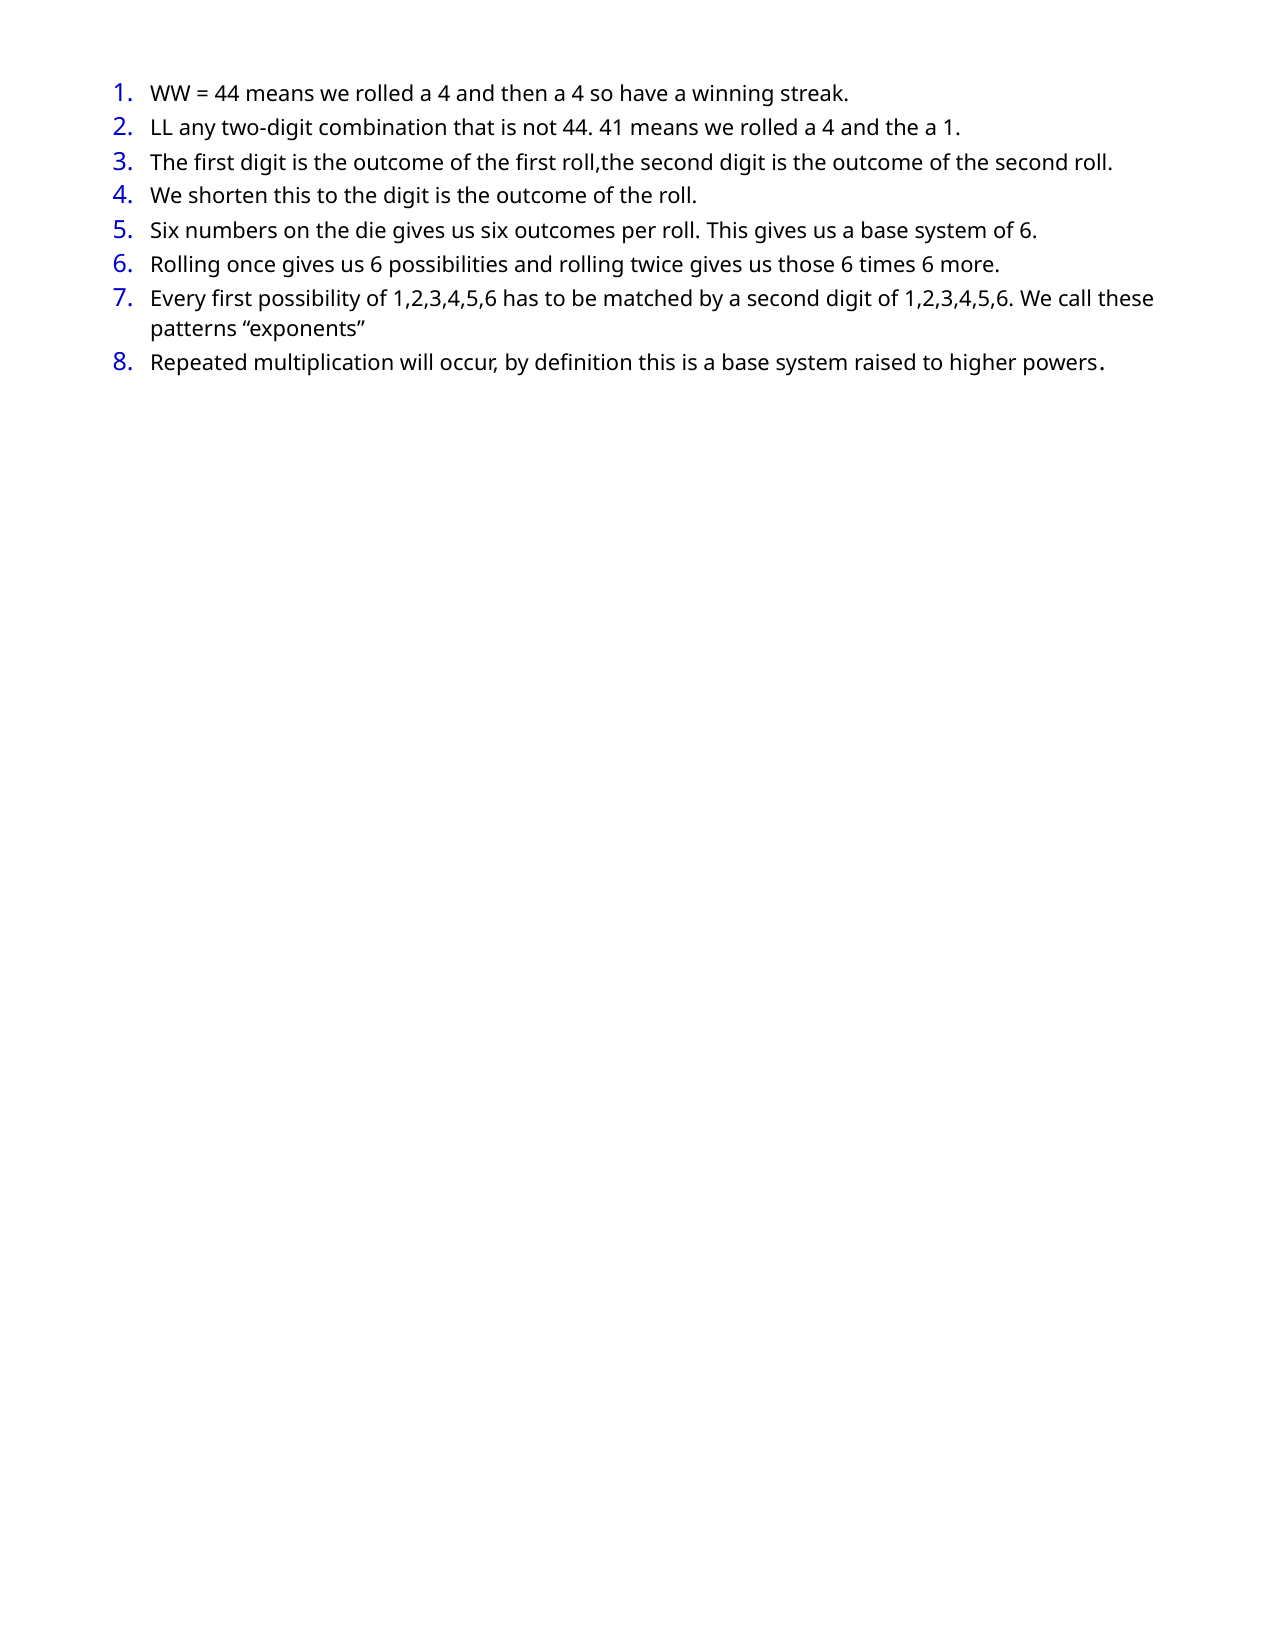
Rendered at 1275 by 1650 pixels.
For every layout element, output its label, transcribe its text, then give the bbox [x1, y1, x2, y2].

list Six numbers on the die gives us six outcomes per roll. This gives us a base system of 6. [112, 211, 1200, 245]
list WW = 44 means we rolled a 4 and then a 4 so have a winning streak. [112, 75, 1200, 109]
list Repeated multiplication will occur, by definition this is a base system raised to higher powers. [112, 343, 1200, 377]
list We shorten this to the digit is the outcome of the roll. [112, 177, 1200, 211]
list LL any two-digit combination that is not 44. 41 means we rolled a 4 and the a 1. [112, 109, 1200, 143]
list Rolling once gives us 6 possibilities and rolling twice gives us those 6 times 6 more. [112, 245, 1200, 279]
list Every first possibility of 1,2,3,4,5,6 has to be matched by a second digit of 1,2,3,4,5,6. We call these patterns “exponents” [112, 279, 1200, 343]
list The first digit is the outcome of the first roll,the second digit is the outcome of the second roll. [112, 143, 1200, 177]
